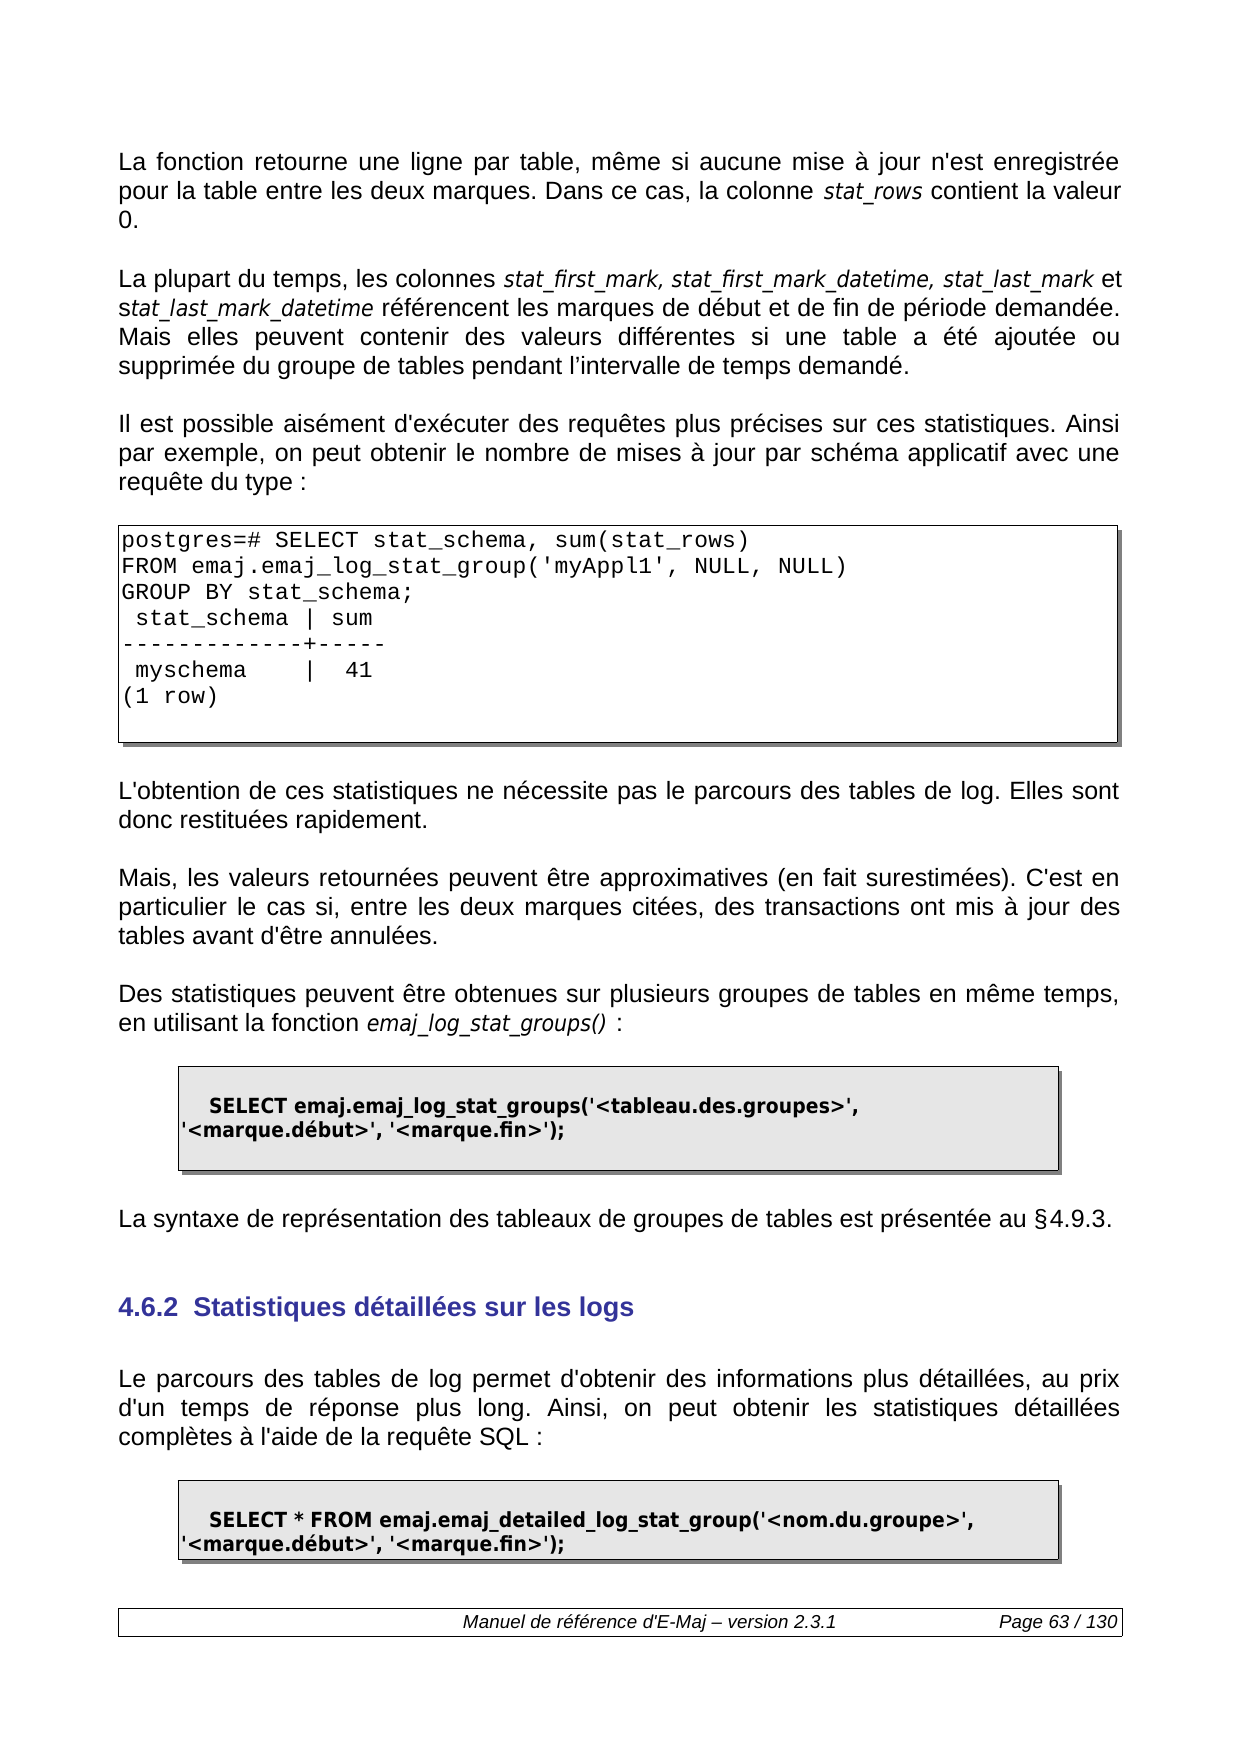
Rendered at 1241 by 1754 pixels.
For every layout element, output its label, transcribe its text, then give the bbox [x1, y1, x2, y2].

text myschema | 41 [119, 655, 1117, 681]
text La fonction retourne une ligne par table, même si aucune mise à jour n'est enregistrée pour la table entre les deux marques. Dans ce cas, la colonne stat_rows contient la valeur 0. [118, 147, 1122, 234]
text (1 row) [119, 681, 1117, 710]
text -------------+----- [119, 629, 1117, 655]
text L'obtention de ces statistiques ne nécessite pas le parcours des tables de log. Elles sont donc restituées rapidement. [118, 776, 1122, 834]
text La syntaxe de représentation des tableaux de groupes de tables est présentée au §4.9.3. [118, 1204, 1122, 1233]
text SELECT * FROM emaj.emaj_detailed_log_stat_group('<nom.du.groupe>', '<marque.début>', '<marque.fin>'); [179, 1504, 1058, 1559]
text Des statistiques peuvent être obtenues sur plusieurs groupes de tables en même temps, en utilisant la fonction emaj_log_stat_groups() : [118, 979, 1122, 1037]
text stat_schema | sum [119, 603, 1117, 629]
text La plupart du temps, les colonnes stat_first_mark, stat_first_mark_datetime, stat_last_mark et stat_last_mark_datetime référencent les marques de début et de fin de période demandée. Mais elles peuvent contenir des valeurs différentes si une table a été ajoutée ou supprimée du groupe de tables pendant l’intervalle de temps demandé. [118, 263, 1122, 380]
text Le parcours des tables de log permet d'obtenir des informations plus détaillées, au prix d'un temps de réponse plus long. Ainsi, on peut obtenir les statistiques détaillées complètes à l'aide de la requête SQL : [118, 1364, 1122, 1451]
text Il est possible aisément d'exécuter des requêtes plus précises sur ces statistiques. Ainsi par exemple, on peut obtenir le nombre de mises à jour par schéma applicatif avec une requête du type : [118, 409, 1122, 496]
text postgres=# SELECT stat_schema, sum(stat_rows) [119, 526, 1117, 551]
text SELECT emaj.emaj_log_stat_groups('<tableau.des.groupes>', '<marque.début>', '<marque.fin>'); [179, 1091, 1058, 1140]
text FROM emaj.emaj_log_stat_group('myAppl1', NULL, NULL) [119, 551, 1117, 577]
text GROUP BY stat_schema; [119, 577, 1117, 603]
text Mais, les valeurs retournées peuvent être approximatives (en fait surestimées). C'est en particulier le cas si, entre les deux marques citées, des transactions ont mis à jour des tables avant d'être annulées. [118, 863, 1122, 950]
subtitle Statistiques détaillées sur les logs [118, 1291, 1122, 1322]
